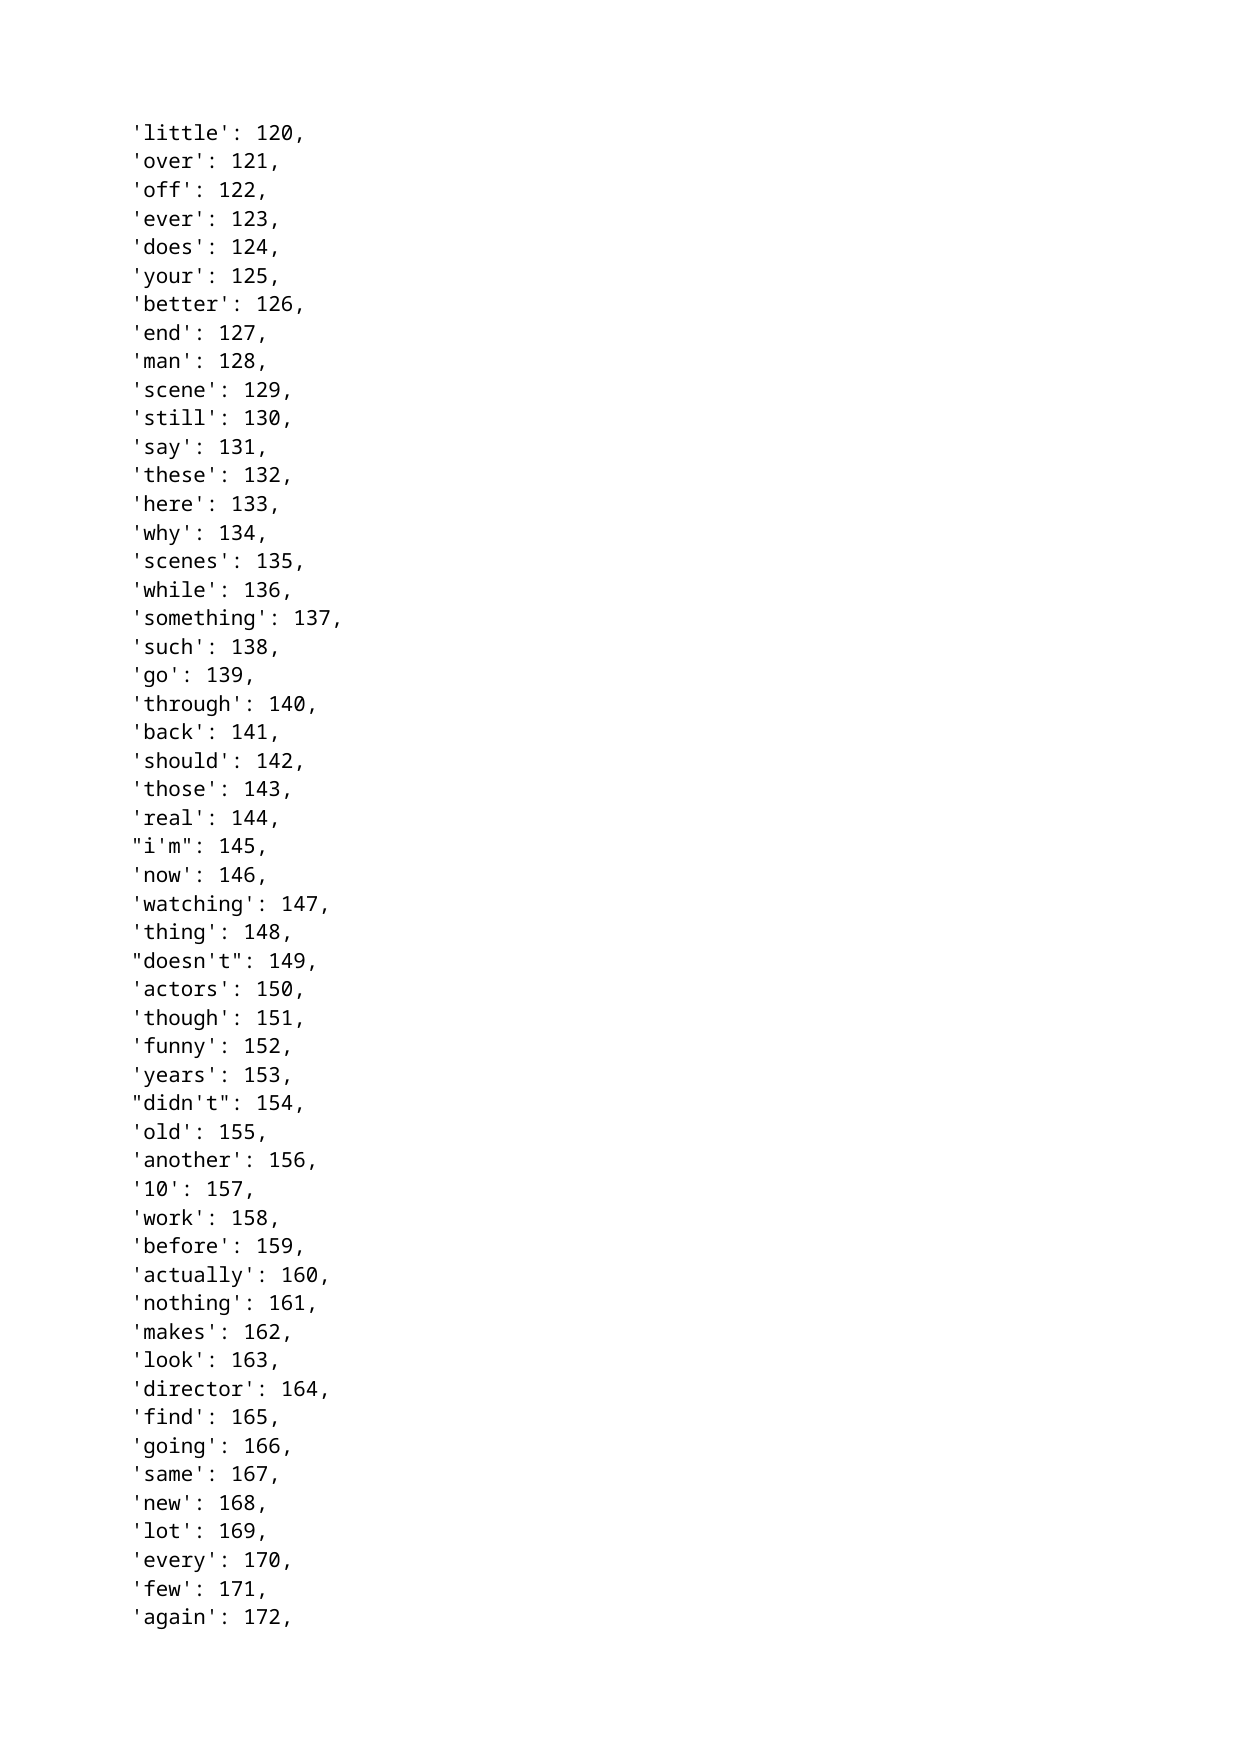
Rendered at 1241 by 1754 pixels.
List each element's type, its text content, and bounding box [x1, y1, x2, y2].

text 'nothing': 161, [118, 1288, 1122, 1317]
text 'real': 144, [118, 803, 1122, 832]
text 'though': 151, [118, 1003, 1122, 1031]
text 'something': 137, [118, 603, 1122, 632]
text 'say': 131, [118, 432, 1122, 461]
text 'why': 134, [118, 518, 1122, 546]
text 'going': 166, [118, 1431, 1122, 1459]
text 'new': 168, [118, 1488, 1122, 1517]
text 'watching': 147, [118, 889, 1122, 917]
text 'look': 163, [118, 1345, 1122, 1374]
text 'actually': 160, [118, 1260, 1122, 1288]
text 'back': 141, [118, 717, 1122, 746]
text 'before': 159, [118, 1231, 1122, 1260]
text 'still': 130, [118, 403, 1122, 432]
text 'through': 140, [118, 689, 1122, 717]
text 'lot': 169, [118, 1517, 1122, 1545]
text 'end': 127, [118, 318, 1122, 346]
text 'go': 139, [118, 660, 1122, 689]
text 'another': 156, [118, 1146, 1122, 1174]
text 'director': 164, [118, 1374, 1122, 1402]
text 'again': 172, [118, 1602, 1122, 1631]
text 'these': 132, [118, 461, 1122, 489]
text 'man': 128, [118, 346, 1122, 375]
text 'here': 133, [118, 489, 1122, 518]
text 'old': 155, [118, 1117, 1122, 1146]
text 'actors': 150, [118, 974, 1122, 1003]
text 'your': 125, [118, 261, 1122, 289]
text 'off': 122, [118, 175, 1122, 204]
text "i'm": 145, [118, 832, 1122, 860]
text 'better': 126, [118, 289, 1122, 318]
text 'over': 121, [118, 147, 1122, 175]
text 'scene': 129, [118, 375, 1122, 403]
text 'years': 153, [118, 1060, 1122, 1088]
text 'few': 171, [118, 1574, 1122, 1602]
text 'same': 167, [118, 1459, 1122, 1488]
text 'now': 146, [118, 860, 1122, 889]
text 'funny': 152, [118, 1031, 1122, 1060]
text 'such': 138, [118, 632, 1122, 660]
text 'little': 120, [118, 118, 1122, 147]
text "didn't": 154, [118, 1088, 1122, 1117]
text 'makes': 162, [118, 1317, 1122, 1345]
text 'does': 124, [118, 232, 1122, 261]
text 'while': 136, [118, 575, 1122, 603]
text 'every': 170, [118, 1545, 1122, 1574]
text "doesn't": 149, [118, 946, 1122, 974]
text 'scenes': 135, [118, 546, 1122, 575]
text 'those': 143, [118, 774, 1122, 803]
text '10': 157, [118, 1174, 1122, 1203]
text 'should': 142, [118, 746, 1122, 774]
text 'thing': 148, [118, 917, 1122, 946]
text 'find': 165, [118, 1402, 1122, 1431]
text 'ever': 123, [118, 204, 1122, 232]
text 'work': 158, [118, 1203, 1122, 1231]
